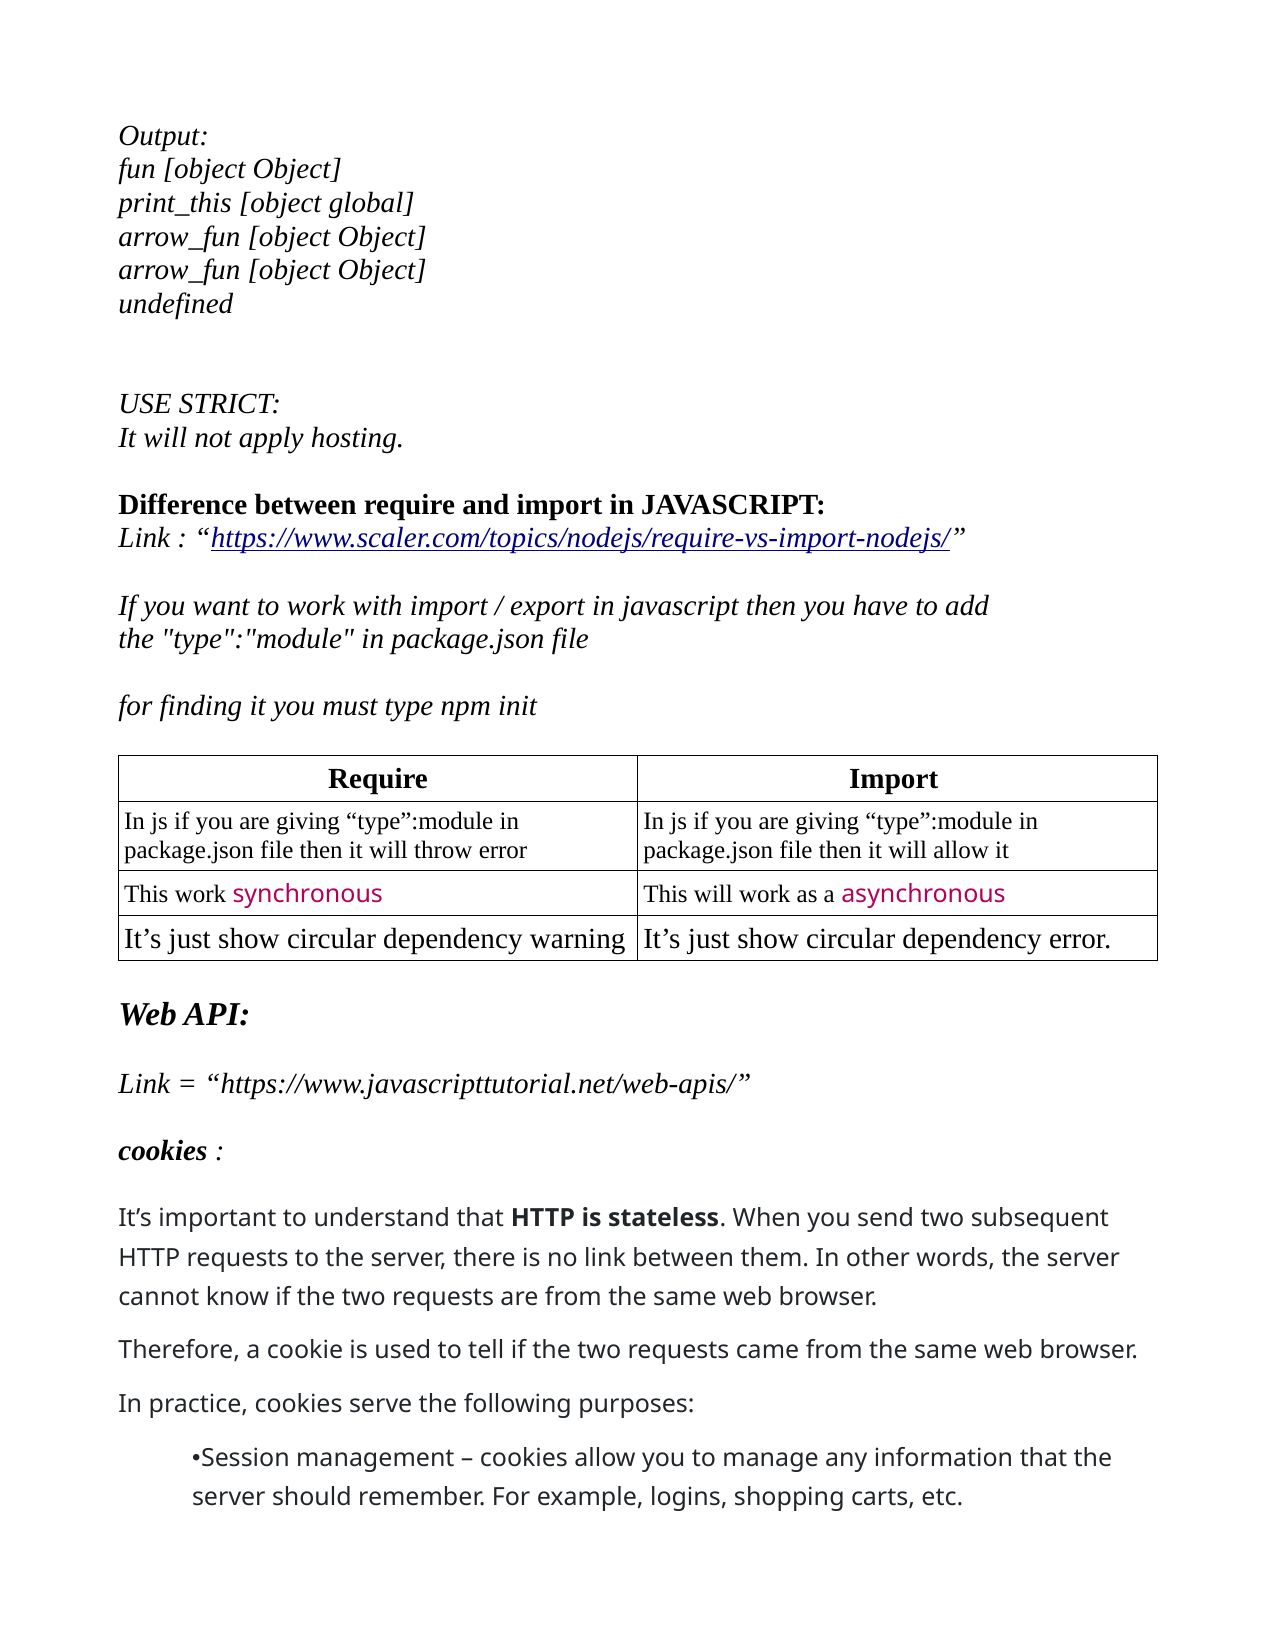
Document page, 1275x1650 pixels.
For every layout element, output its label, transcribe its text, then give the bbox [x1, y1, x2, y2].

text USE STRICT: [118, 386, 1157, 420]
text In practice, cookies serve the following purposes: [118, 1386, 1157, 1420]
table_cell It’s just show circular dependency error. [638, 916, 1157, 960]
text Difference between require and import in JAVASCRIPT: [118, 487, 1157, 521]
text Web API: [118, 994, 1157, 1032]
table_header Require [119, 756, 637, 801]
table_cell This will work as a asynchronous [638, 871, 1157, 915]
text for finding it you must type npm init [118, 688, 1157, 722]
text arrow_fun [object Object] [118, 252, 1157, 286]
table_cell It’s just show circular dependency warning [119, 916, 637, 960]
text Link : “https://www.scaler.com/topics/nodejs/require-vs-import-nodejs/” [118, 521, 1157, 554]
text If you want to work with import / export in javascript then you have to add [118, 588, 1157, 621]
text arrow_fun [object Object] [118, 219, 1157, 252]
table_cell This work synchronous [119, 871, 637, 915]
table_cell In js if you are giving “type”:module in package.json file then it will allow it [638, 802, 1157, 869]
text It’s important to understand that HTTP is stateless. When you send two subsequent HTTP requests to the server, there is no link between them. In other words, the server cannot know if the two requests are from the same web browser. [118, 1200, 1157, 1312]
text Therefore, a cookie is used to tell if the two requests came from the same web browser. [118, 1332, 1157, 1366]
table_cell In js if you are giving “type”:module in package.json file then it will throw error [119, 802, 637, 869]
text fun [object Object] [118, 152, 1157, 185]
text It will not apply hosting. [118, 420, 1157, 453]
text undefined [118, 286, 1157, 319]
text cookies : [118, 1133, 1157, 1166]
list Session management – cookies allow you to manage any information that the server should remember. For example, logins, shopping carts, etc. [118, 1439, 1157, 1513]
text the "type":"module" in package.json file [118, 621, 1157, 655]
text print_this [object global] [118, 185, 1157, 219]
table_header Import [638, 756, 1157, 801]
text Link = “https://www.javascripttutorial.net/web-apis/” [118, 1066, 1157, 1099]
text Output: [118, 118, 1157, 152]
